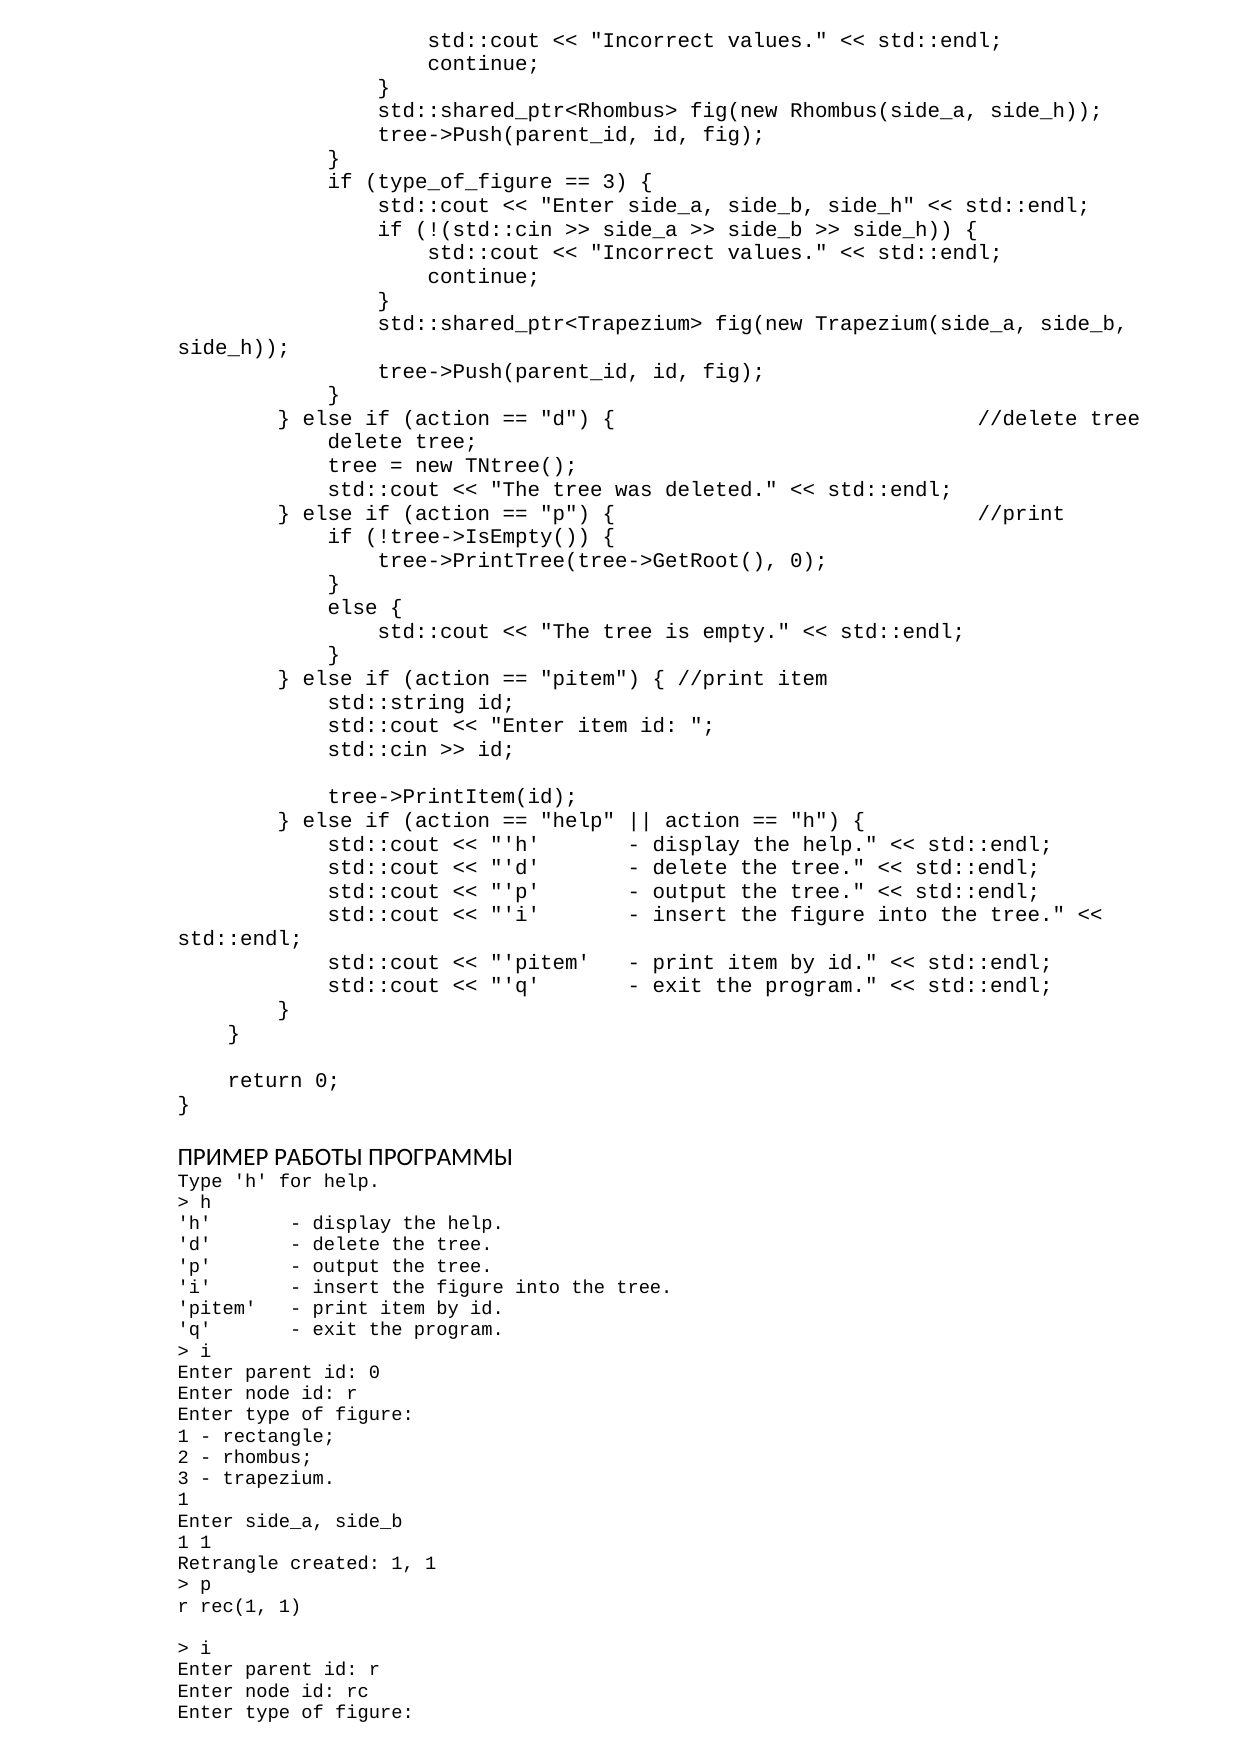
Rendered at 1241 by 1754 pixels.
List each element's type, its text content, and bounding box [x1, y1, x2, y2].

text 'p' - output the tree. [177, 1256, 1152, 1278]
text > i [177, 1341, 1152, 1363]
text 'h' - display the help. [177, 1214, 1152, 1235]
text } [177, 644, 1152, 668]
text } [177, 1094, 1152, 1117]
text std::cout << "'h' - display the help." << std::endl; [177, 833, 1152, 857]
text std::shared_ptr<Trapezium> fig(new Trapezium(side_a, side_b, side_h)); [177, 313, 1152, 361]
text std::cout << "'d' - delete the tree." << std::endl; [177, 857, 1152, 881]
text Enter type of figure: [177, 1703, 1152, 1724]
text if (!tree->IsEmpty()) { [177, 526, 1152, 550]
text std::cout << "'q' - exit the program." << std::endl; [177, 975, 1152, 999]
text return 0; [177, 1070, 1152, 1094]
text Enter node id: rc [177, 1681, 1152, 1703]
text std::cout << "'i' - insert the figure into the tree." << std::endl; [177, 904, 1152, 952]
text else { [177, 597, 1152, 621]
text Enter parent id: r [177, 1660, 1152, 1681]
text > i [177, 1639, 1152, 1660]
text } [177, 999, 1152, 1023]
text } else if (action == "help" || action == "h") { [177, 810, 1152, 833]
text } else if (action == "pitem") { //print item [177, 668, 1152, 692]
text std::cin >> id; [177, 739, 1152, 763]
text } else if (action == "p") { //print [177, 502, 1152, 526]
text std::cout << "Incorrect values." << std::endl; [177, 29, 1152, 53]
text std::string id; [177, 692, 1152, 715]
text 3 - trapezium. [177, 1469, 1152, 1490]
text } [177, 1023, 1152, 1046]
text tree = new TNtree(); [177, 455, 1152, 479]
text Retrangle created: 1, 1 [177, 1554, 1152, 1575]
text 'pitem' - print item by id. [177, 1299, 1152, 1320]
text delete tree; [177, 432, 1152, 455]
text > p [177, 1575, 1152, 1596]
text 'i' - insert the figure into the tree. [177, 1278, 1152, 1299]
text Enter side_a, side_b [177, 1511, 1152, 1533]
text } [177, 148, 1152, 171]
text 1 [177, 1490, 1152, 1511]
text std::cout << "The tree was deleted." << std::endl; [177, 479, 1152, 502]
text std::cout << "'p' - output the tree." << std::endl; [177, 881, 1152, 904]
text r rec(1, 1) [177, 1596, 1152, 1618]
text tree->PrintTree(tree->GetRoot(), 0); [177, 550, 1152, 573]
text } [177, 290, 1152, 313]
text tree->Push(parent_id, id, fig); [177, 124, 1152, 148]
text Enter node id: r [177, 1384, 1152, 1405]
text std::cout << "'pitem' - print item by id." << std::endl; [177, 952, 1152, 975]
text tree->PrintItem(id); [177, 786, 1152, 810]
text Type 'h' for help. [177, 1171, 1152, 1193]
text std::cout << "Enter item id: "; [177, 715, 1152, 739]
text ПРИМЕР РАБОТЫ ПРОГРАММЫ [177, 1141, 1152, 1171]
text 'q' - exit the program. [177, 1320, 1152, 1341]
text std::cout << "The tree is empty." << std::endl; [177, 621, 1152, 644]
text 2 - rhombus; [177, 1448, 1152, 1469]
text std::shared_ptr<Rhombus> fig(new Rhombus(side_a, side_h)); [177, 101, 1152, 124]
text } [177, 77, 1152, 101]
text } [177, 573, 1152, 597]
text } [177, 384, 1152, 408]
text } else if (action == "d") { //delete tree [177, 408, 1152, 432]
text tree->Push(parent_id, id, fig); [177, 361, 1152, 384]
text if (!(std::cin >> side_a >> side_b >> side_h)) { [177, 219, 1152, 242]
text 1 1 [177, 1533, 1152, 1554]
text continue; [177, 266, 1152, 290]
text continue; [177, 53, 1152, 77]
text > h [177, 1193, 1152, 1214]
text 'd' - delete the tree. [177, 1235, 1152, 1256]
text std::cout << "Enter side_a, side_b, side_h" << std::endl; [177, 195, 1152, 219]
text if (type_of_figure == 3) { [177, 171, 1152, 195]
text Enter type of figure: [177, 1405, 1152, 1426]
text Enter parent id: 0 [177, 1363, 1152, 1384]
text std::cout << "Incorrect values." << std::endl; [177, 242, 1152, 266]
text 1 - rectangle; [177, 1426, 1152, 1448]
